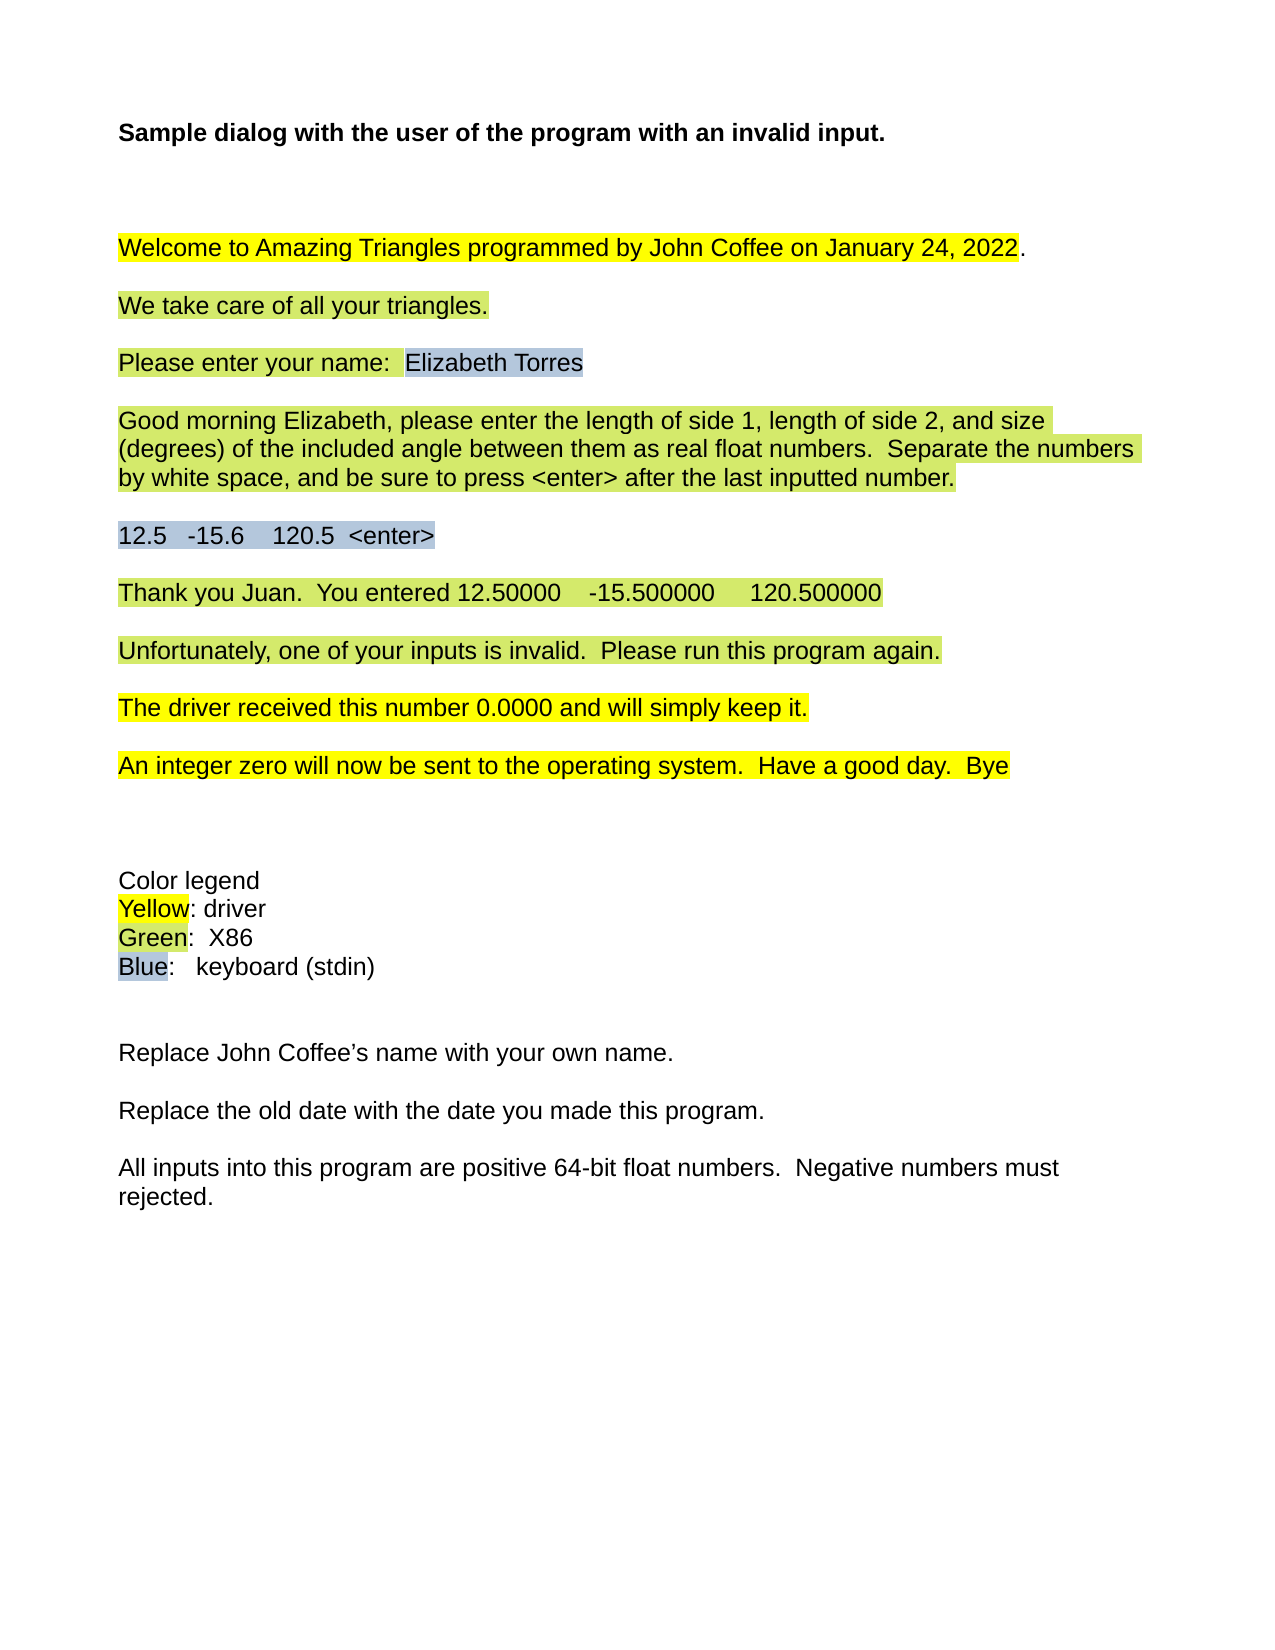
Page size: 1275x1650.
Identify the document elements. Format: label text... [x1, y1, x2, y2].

text Color legend [118, 866, 1157, 894]
text Good morning Elizabeth, please enter the length of side 1, length of side 2, and size (degrees) of the included angle between them as real float numbers. Separate the numbers by white space, and be sure to press <enter> after the last inputted number. [118, 406, 1157, 492]
text We take care of all your triangles. [118, 291, 1157, 319]
text Sample dialog with the user of the program with an invalid input. [118, 118, 1157, 147]
text Please enter your name: Elizabeth Torres [118, 348, 1157, 377]
text Blue: keyboard (stdin) [118, 952, 1157, 981]
text All inputs into this program are positive 64-bit float numbers. Negative numbers must rejected. [118, 1153, 1157, 1211]
text Welcome to Amazing Triangles programmed by John Coffee on January 24, 2022. [118, 233, 1157, 262]
text Thank you Juan. You entered 12.50000 -15.500000 120.500000 [118, 578, 1157, 607]
text Green: X86 [118, 923, 1157, 952]
text Yellow: driver [118, 894, 1157, 923]
text An integer zero will now be sent to the operating system. Have a good day. Bye [118, 751, 1157, 779]
text 12.5 -15.6 120.5 <enter> [118, 521, 1157, 549]
text Unfortunately, one of your inputs is invalid. Please run this program again. [118, 636, 1157, 664]
text Replace the old date with the date you made this program. [118, 1096, 1157, 1124]
text Replace John Coffee’s name with your own name. [118, 1038, 1157, 1067]
text The driver received this number 0.0000 and will simply keep it. [118, 693, 1157, 722]
